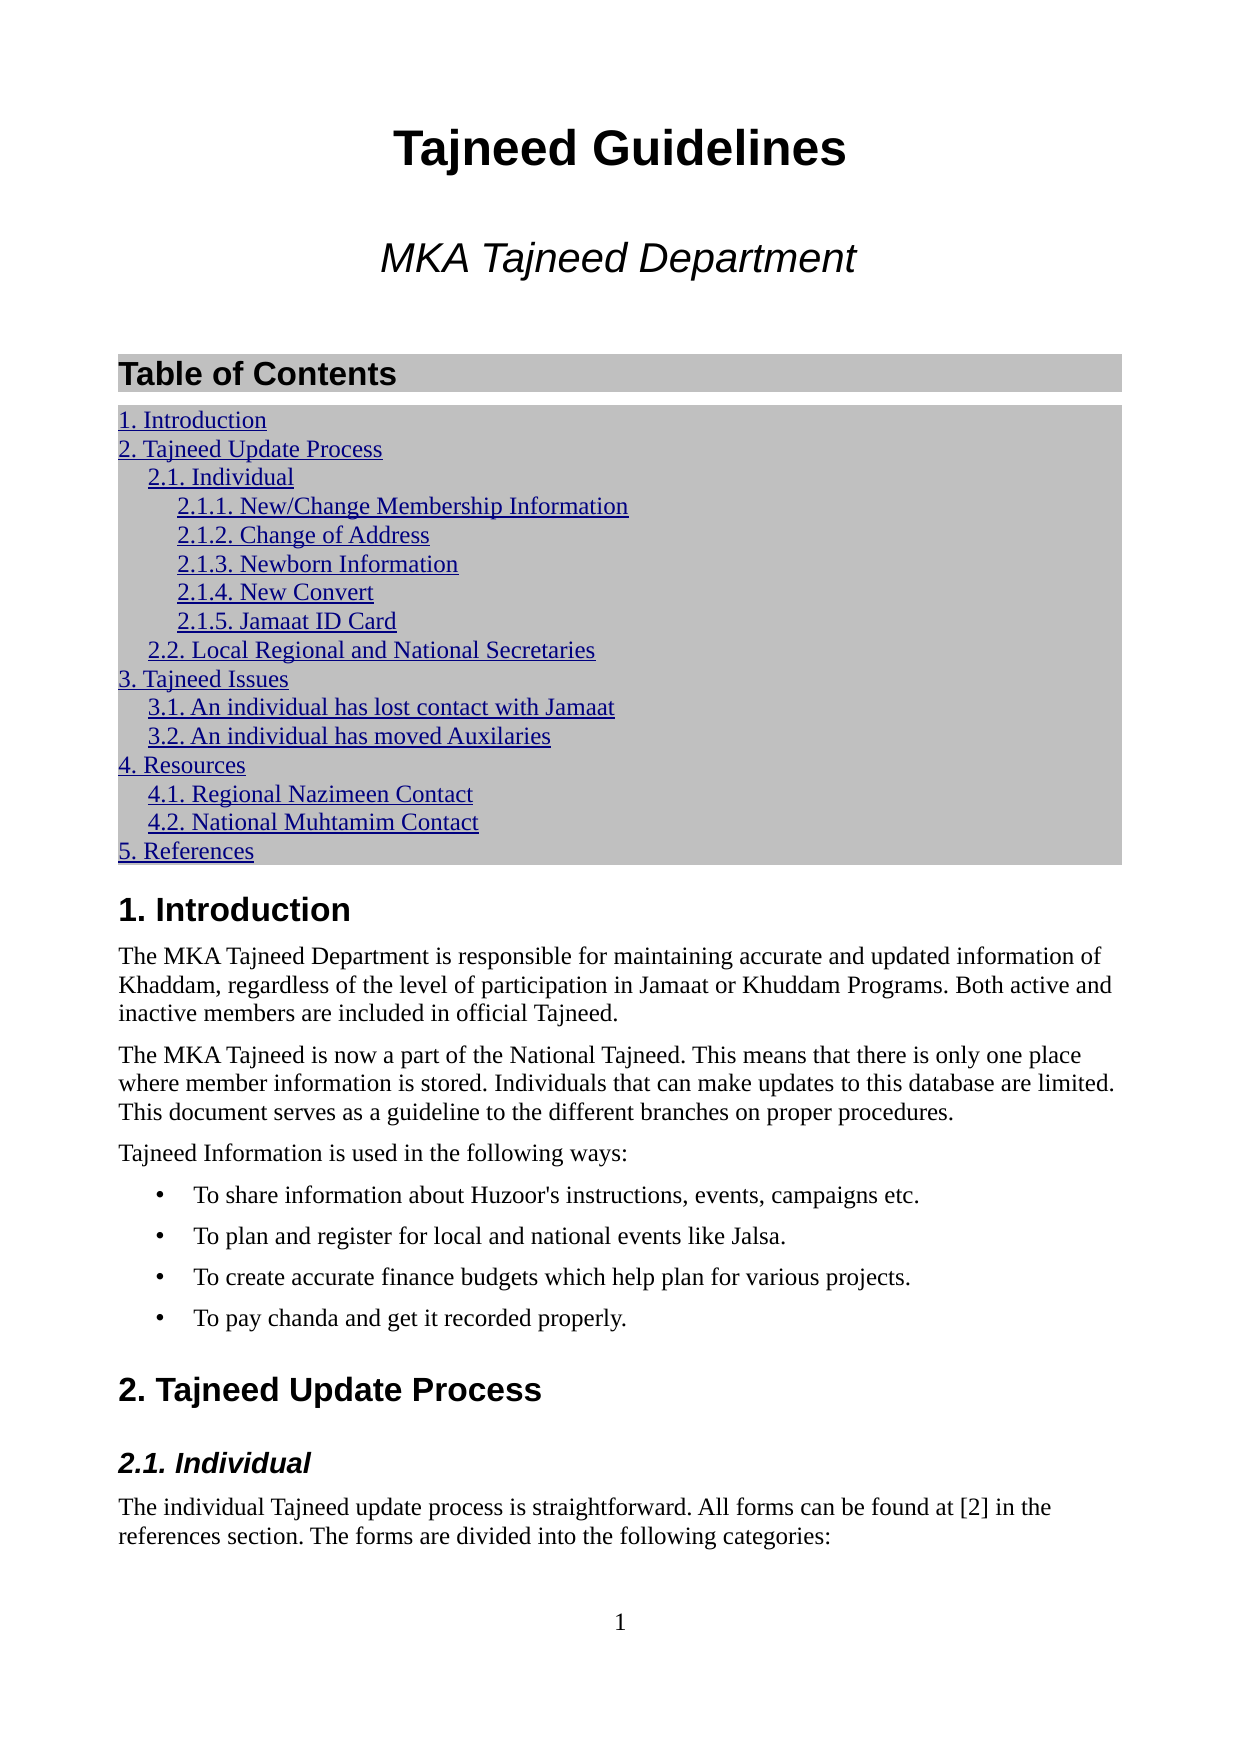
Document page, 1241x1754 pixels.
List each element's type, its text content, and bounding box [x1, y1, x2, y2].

text The individual Tajneed update process is straightforward. All forms can be found at [2] in the references section. The forms are divided into the following categories: [118, 1492, 1122, 1549]
text 4.1. Regional Nazimeen Contact [148, 779, 1122, 807]
text 2.1.4. New Convert [177, 577, 1122, 606]
subtitle MKA Tajneed Department [118, 233, 1122, 281]
title Tajneed Guidelines [118, 118, 1122, 176]
list To create accurate finance budgets which help plan for various projects. [156, 1262, 1122, 1291]
text 2.1.5. Jamaat ID Card [177, 606, 1122, 635]
text 2.1.2. Change of Address [177, 520, 1122, 549]
text 1. Introduction [118, 405, 1122, 434]
text 5. References [118, 836, 1122, 865]
list To pay chanda and get it recorded properly. [156, 1303, 1122, 1332]
subtitle Table of Contents [118, 354, 1122, 392]
text 3.2. An individual has moved Auxilaries [148, 721, 1122, 750]
text 3.1. An individual has lost contact with Jamaat [148, 692, 1122, 721]
text 2. Tajneed Update Process [118, 434, 1122, 462]
text The MKA Tajneed Department is responsible for maintaining accurate and updated information of Khaddam, regardless of the level of participation in Jamaat or Khuddam Programs. Both active and inactive members are included in official Tajneed. [118, 941, 1122, 1027]
list To share information about Huzoor's instructions, events, campaigns etc. [156, 1180, 1122, 1208]
text 2.1. Individual [148, 462, 1122, 491]
subtitle Individual [118, 1446, 1122, 1479]
text Tajneed Information is used in the following ways: [118, 1138, 1122, 1167]
text 4. Resources [118, 750, 1122, 779]
text 3. Tajneed Issues [118, 664, 1122, 692]
list To plan and register for local and national events like Jalsa. [156, 1221, 1122, 1250]
subtitle Tajneed Update Process [118, 1370, 1122, 1408]
text The MKA Tajneed is now a part of the National Tajneed. This means that there is only one place where member information is stored. Individuals that can make updates to this database are limited. This document serves as a guideline to the different branches on proper procedures. [118, 1040, 1122, 1126]
text 2.1.3. Newborn Information [177, 549, 1122, 577]
text 2.2. Local Regional and National Secretaries [148, 635, 1122, 664]
subtitle Introduction [118, 890, 1122, 928]
text 2.1.1. New/Change Membership Information [177, 491, 1122, 520]
text 4.2. National Muhtamim Contact [148, 807, 1122, 836]
